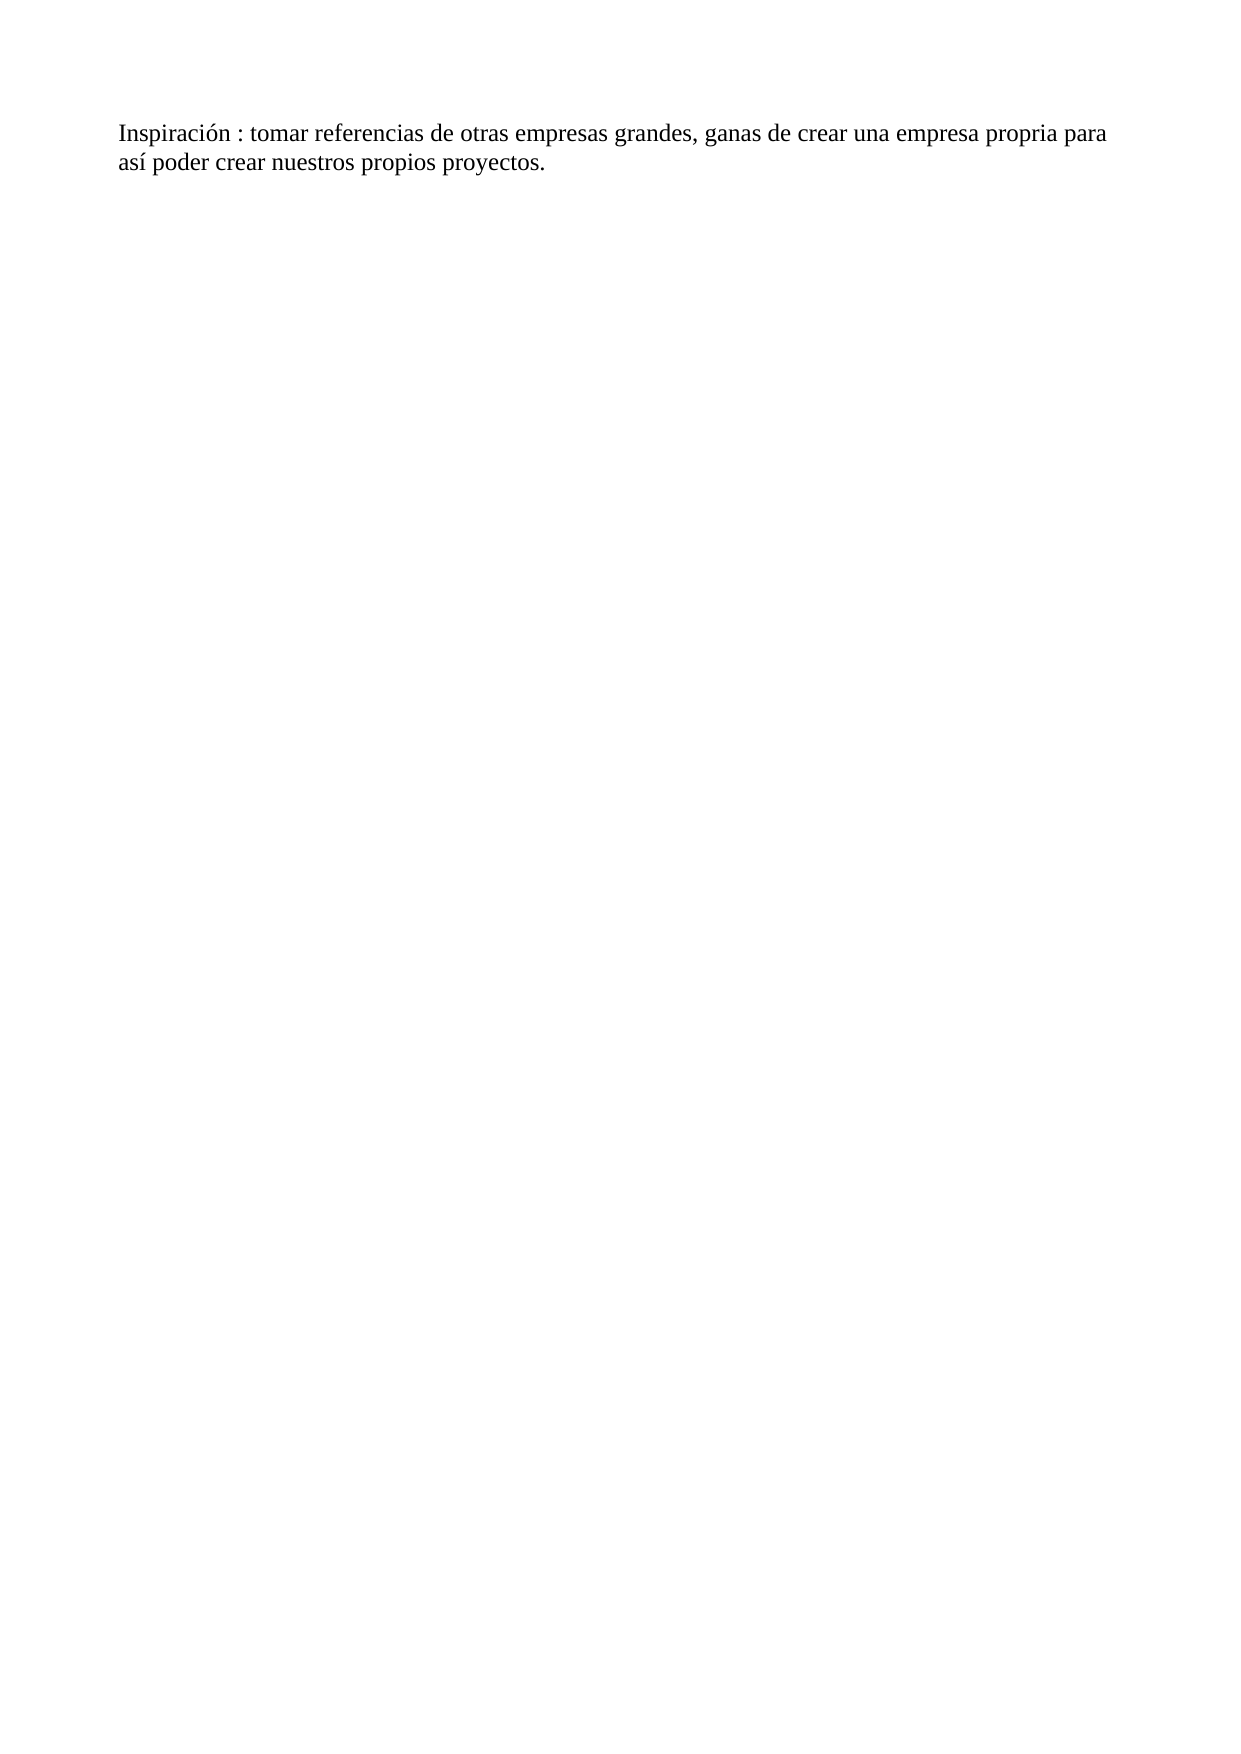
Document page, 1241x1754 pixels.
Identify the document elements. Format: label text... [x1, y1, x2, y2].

text Inspiración : tomar referencias de otras empresas grandes, ganas de crear una empresa propria para así poder crear nuestros propios proyectos. [118, 118, 1122, 176]
